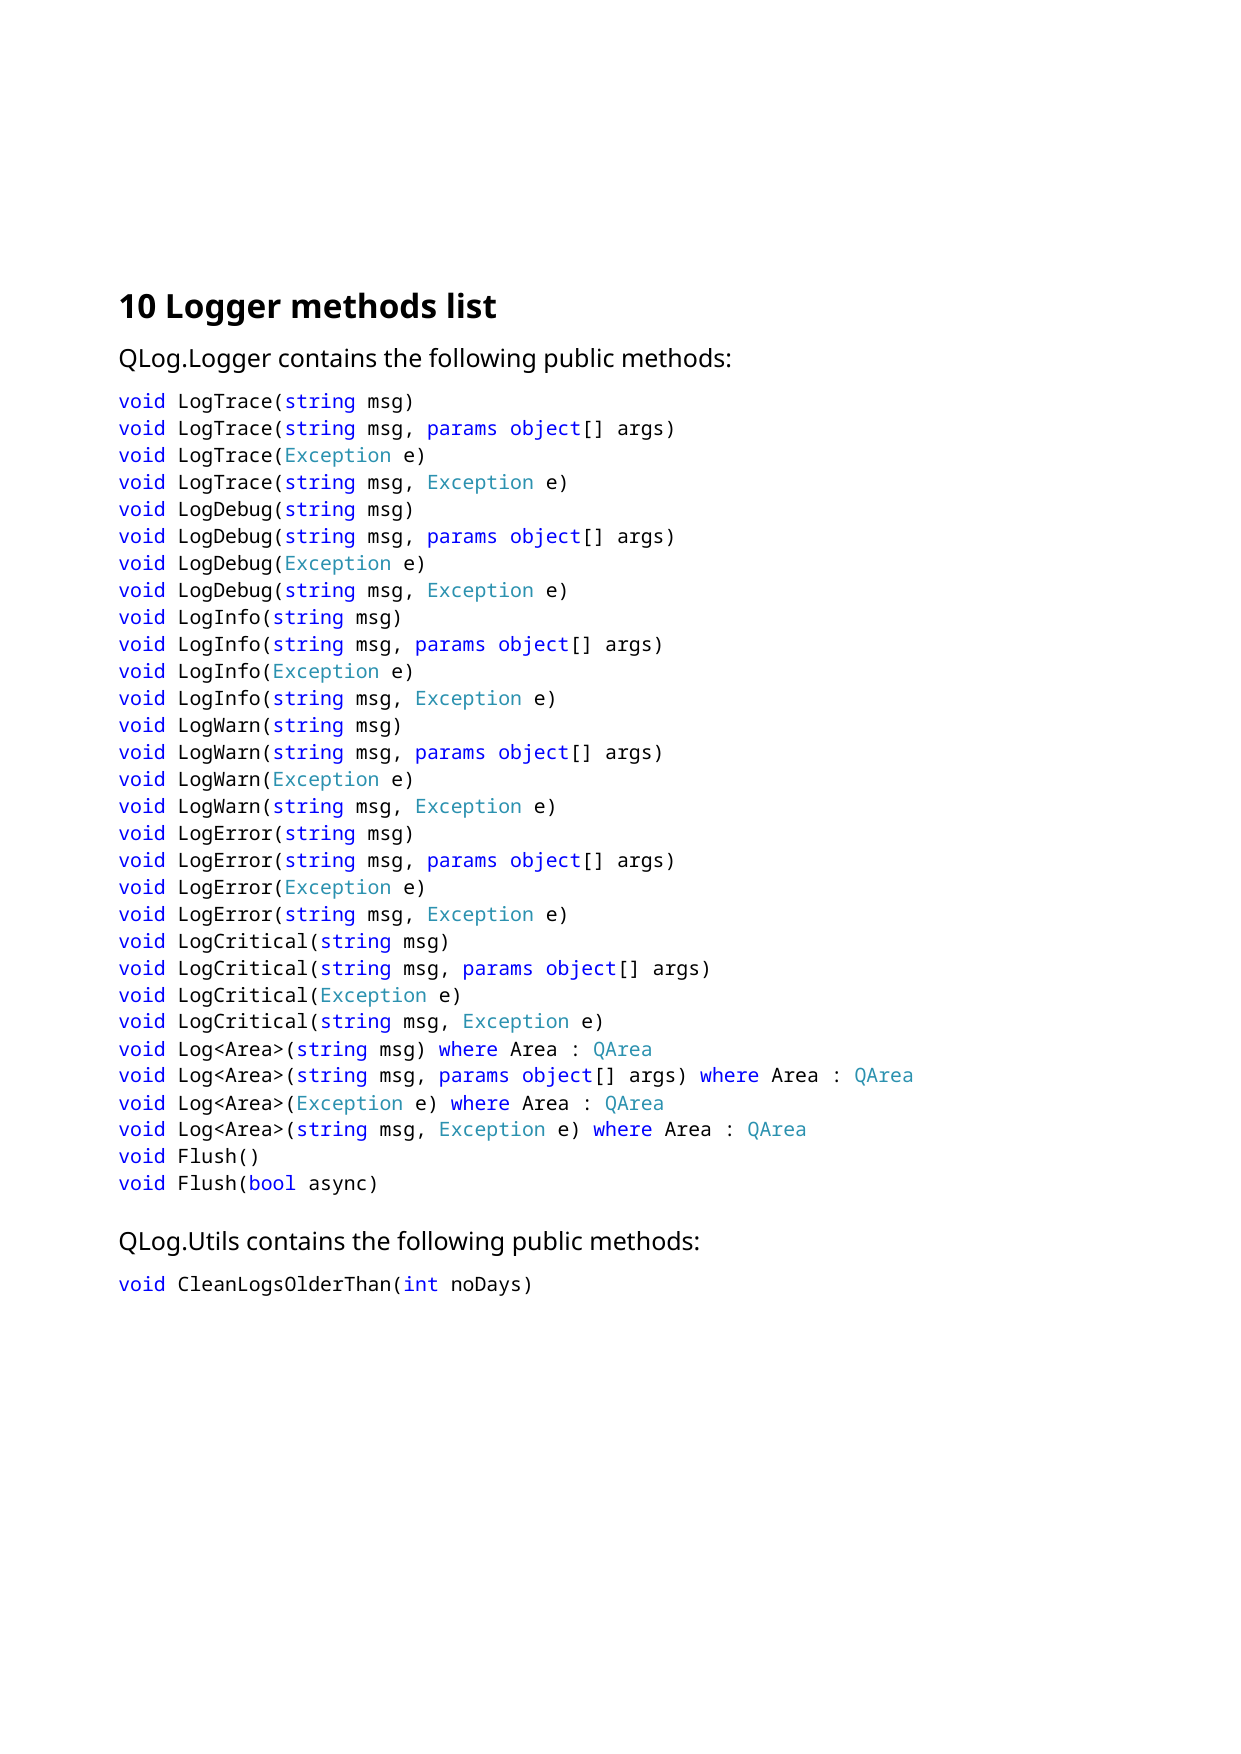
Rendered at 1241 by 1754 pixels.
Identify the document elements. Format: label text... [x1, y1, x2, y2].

text void LogWarn(Exception e) [118, 765, 1122, 792]
text void LogWarn(string msg, Exception e) [118, 792, 1122, 819]
text void LogWarn(string msg) [118, 711, 1122, 738]
text void LogWarn(string msg, params object[] args) [118, 738, 1122, 765]
text void Log<Area>(string msg, Exception e) where Area : QArea [118, 1116, 1122, 1143]
text void LogDebug(Exception e) [118, 549, 1122, 576]
text void CleanLogsOlderThan(int noDays) [118, 1270, 1122, 1297]
text void LogError(string msg, Exception e) [118, 900, 1122, 927]
text void LogCritical(Exception e) [118, 981, 1122, 1008]
text void LogInfo(Exception e) [118, 657, 1122, 684]
text void LogError(string msg) [118, 819, 1122, 846]
text void LogTrace(string msg) [118, 387, 1122, 414]
text void LogTrace(string msg, params object[] args) [118, 414, 1122, 441]
text void Log<Area>(Exception e) where Area : QArea [118, 1089, 1122, 1116]
text void LogCritical(string msg, params object[] args) [118, 954, 1122, 981]
text void LogCritical(string msg, Exception e) [118, 1008, 1122, 1035]
text void LogCritical(string msg) [118, 927, 1122, 954]
text void Log<Area>(string msg) where Area : QArea [118, 1035, 1122, 1062]
text void LogTrace(Exception e) [118, 441, 1122, 468]
text void LogDebug(string msg) [118, 495, 1122, 522]
text void LogError(Exception e) [118, 873, 1122, 900]
text void Log<Area>(string msg, params object[] args) where Area : QArea [118, 1062, 1122, 1089]
text void LogTrace(string msg, Exception e) [118, 468, 1122, 495]
text QLog.Logger contains the following public methods: [118, 341, 1122, 375]
subtitle 10 Logger methods list [118, 283, 1122, 328]
text void LogDebug(string msg, Exception e) [118, 576, 1122, 603]
text void LogInfo(string msg) [118, 603, 1122, 630]
text void LogDebug(string msg, params object[] args) [118, 522, 1122, 549]
text void LogInfo(string msg, params object[] args) [118, 630, 1122, 657]
text QLog.Utils contains the following public methods: [118, 1224, 1122, 1258]
text void Flush(bool async) [118, 1170, 1122, 1197]
text void LogError(string msg, params object[] args) [118, 846, 1122, 873]
text void Flush() [118, 1143, 1122, 1170]
text void LogInfo(string msg, Exception e) [118, 684, 1122, 711]
